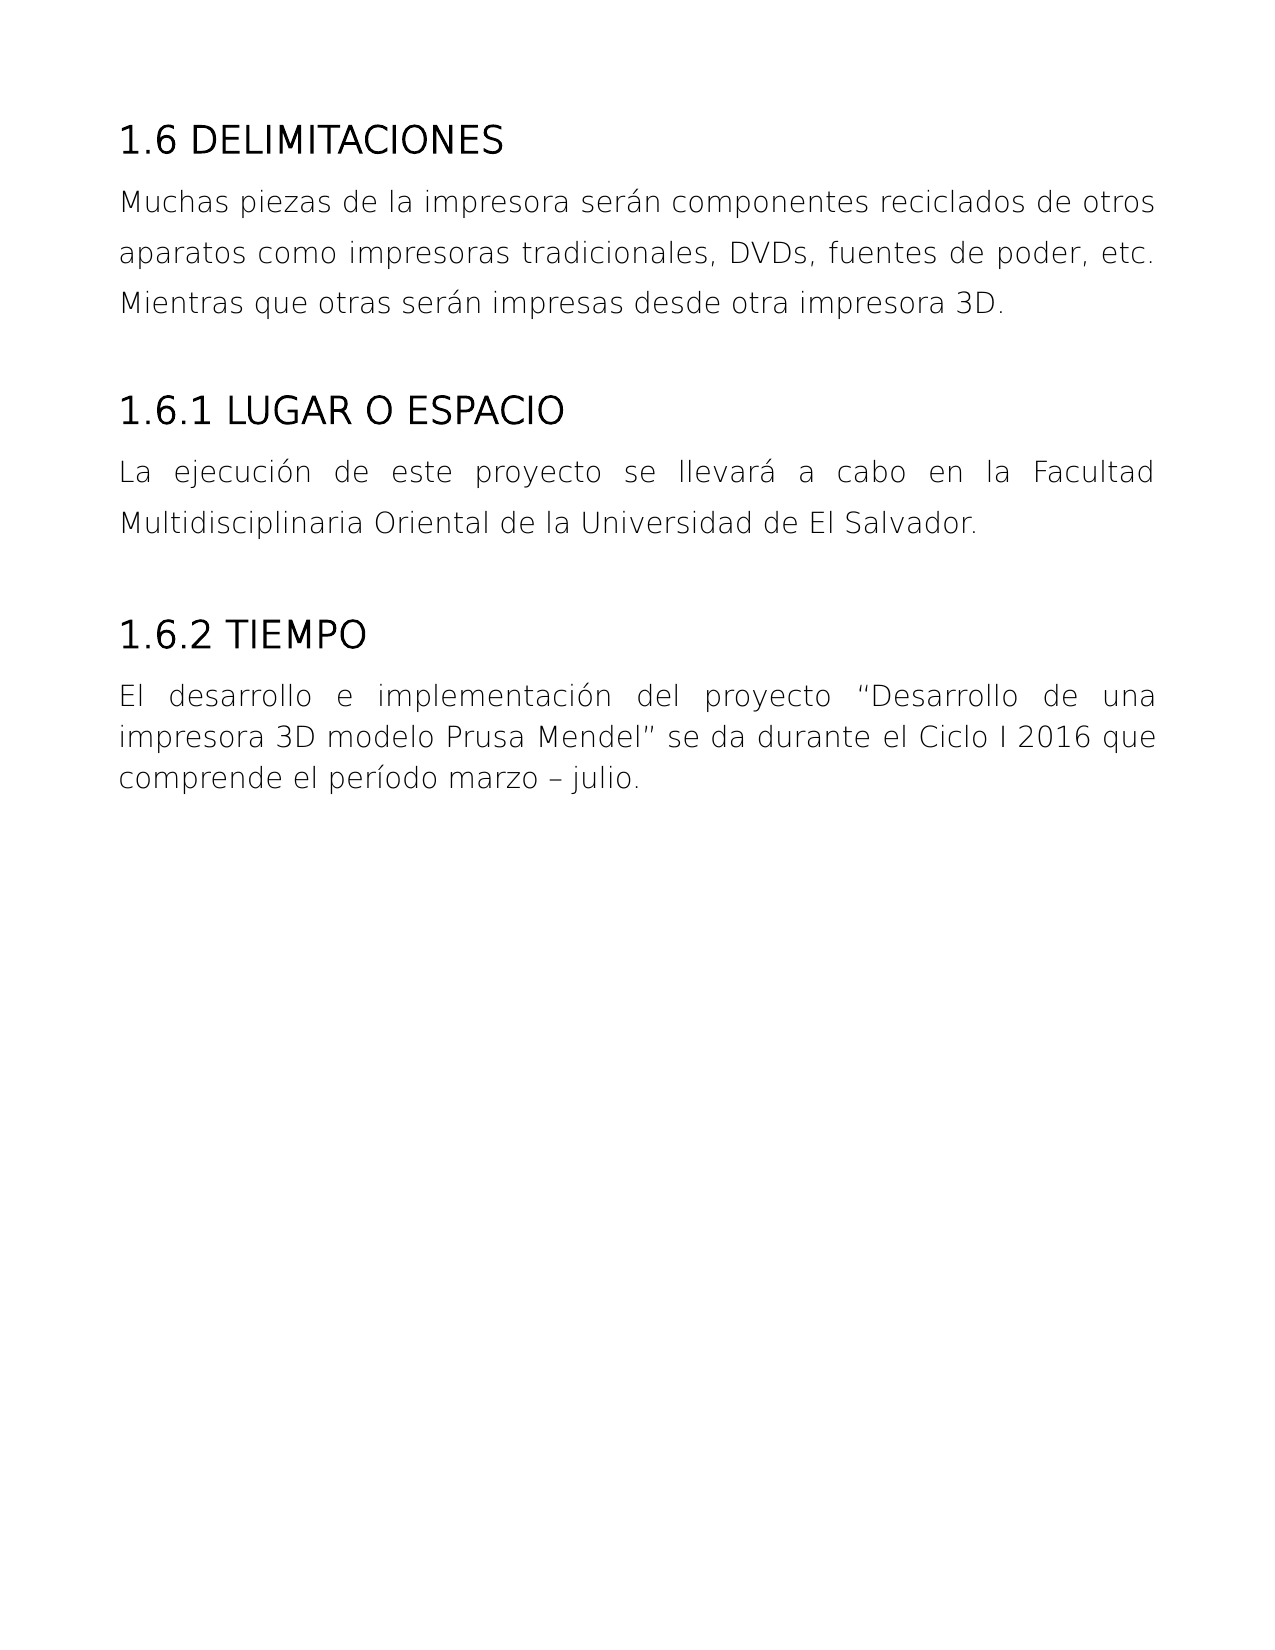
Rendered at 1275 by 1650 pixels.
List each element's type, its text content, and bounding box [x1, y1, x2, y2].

text 1.6.1 LUGAR O ESPACIO [118, 389, 1157, 432]
text 1.6.2 TIEMPO [118, 613, 1157, 656]
text La ejecución de este proyecto se llevará a cabo en la Facultad Multidisciplinaria Oriental de la Universidad de El Salvador. [118, 456, 1157, 541]
text El desarrollo e implementación del proyecto “Desarrollo de una impresora 3D modelo Prusa Mendel” se da durante el Ciclo I 2016 que comprende el período marzo – julio. [118, 680, 1157, 795]
text 1.6 DELIMITACIONES [118, 118, 1157, 162]
text Muchas piezas de la impresora serán componentes reciclados de otros aparatos como impresoras tradicionales, DVDs, fuentes de poder, etc. Mientras que otras serán impresas desde otra impresora 3D. [118, 185, 1157, 321]
